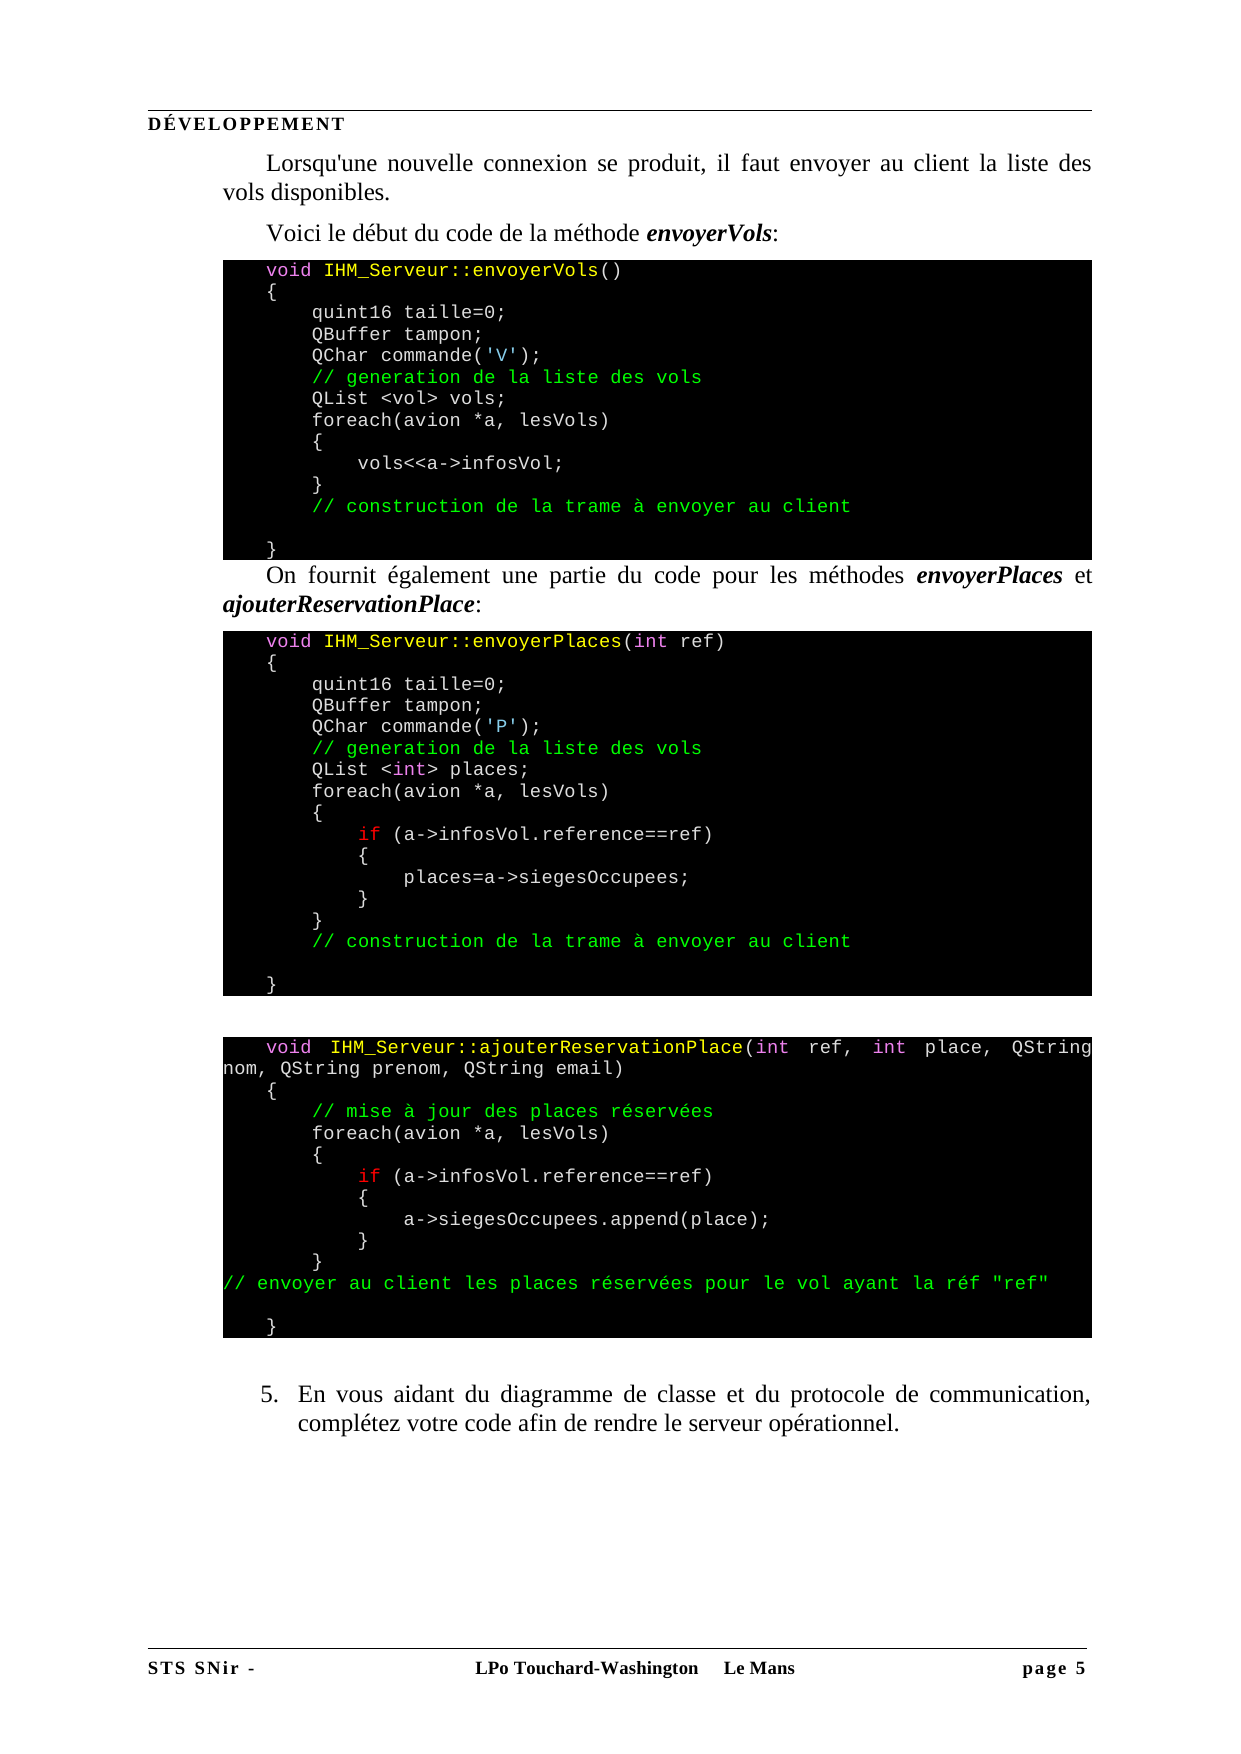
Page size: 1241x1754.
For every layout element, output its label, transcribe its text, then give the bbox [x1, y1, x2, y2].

text } [223, 1316, 1092, 1338]
text // construction de la trame à envoyer au client [223, 496, 1092, 517]
text { [223, 1187, 1092, 1209]
text } [223, 474, 1092, 496]
text // mise à jour des places réservées [223, 1102, 1092, 1123]
text if (a->infosVol.reference==ref) [223, 1166, 1092, 1187]
text void IHM_Serveur::ajouterReservationPlace(int ref, int place, QString nom, QString prenom, QString email) [223, 1037, 1092, 1080]
text } [223, 974, 1092, 996]
text { [223, 652, 1092, 674]
text { [223, 1080, 1092, 1102]
text // construction de la trame à envoyer au client [223, 931, 1092, 953]
text // generation de la liste des vols [223, 738, 1092, 760]
text QBuffer tampon; [223, 695, 1092, 717]
text { [223, 281, 1092, 303]
text quint16 taille=0; [223, 674, 1092, 695]
text } [223, 910, 1092, 931]
text Lorsqu'une nouvelle connexion se produit, il faut envoyer au client la liste des vols disponibles. [223, 148, 1092, 206]
text void IHM_Serveur::envoyerPlaces(int ref) [223, 631, 1092, 652]
text QBuffer tampon; [223, 324, 1092, 346]
text On fournit également une partie du code pour les méthodes envoyerPlaces et ajouterReservationPlace: [223, 560, 1092, 618]
text Voici le début du code de la méthode envoyerVols: [223, 218, 1092, 247]
text } [223, 1252, 1092, 1273]
text if (a->infosVol.reference==ref) [223, 824, 1092, 846]
list En vous aidant du diagramme de classe et du protocole de communication, complétez votre code afin de rendre le serveur opérationnel. [260, 1379, 1092, 1437]
text QList <int> places; [223, 760, 1092, 781]
text QChar commande('P'); [223, 717, 1092, 738]
text void IHM_Serveur::envoyerVols() [223, 260, 1092, 281]
text QList <vol> vols; [223, 389, 1092, 410]
text QChar commande('V'); [223, 346, 1092, 367]
text foreach(avion *a, lesVols) [223, 1123, 1092, 1144]
text foreach(avion *a, lesVols) [223, 781, 1092, 803]
text quint16 taille=0; [223, 303, 1092, 324]
text places=a->siegesOccupees; [223, 867, 1092, 888]
text } [223, 539, 1092, 560]
text foreach(avion *a, lesVols) [223, 410, 1092, 432]
text a->siegesOccupees.append(place); [223, 1209, 1092, 1230]
text { [223, 846, 1092, 867]
text { [223, 803, 1092, 824]
text { [223, 1144, 1092, 1166]
text { [223, 432, 1092, 453]
text } [223, 888, 1092, 910]
text vols<<a->infosVol; [223, 453, 1092, 474]
text } [223, 1230, 1092, 1252]
text // envoyer au client les places réservées pour le vol ayant la réf "ref" [223, 1273, 1092, 1295]
text // generation de la liste des vols [223, 367, 1092, 389]
